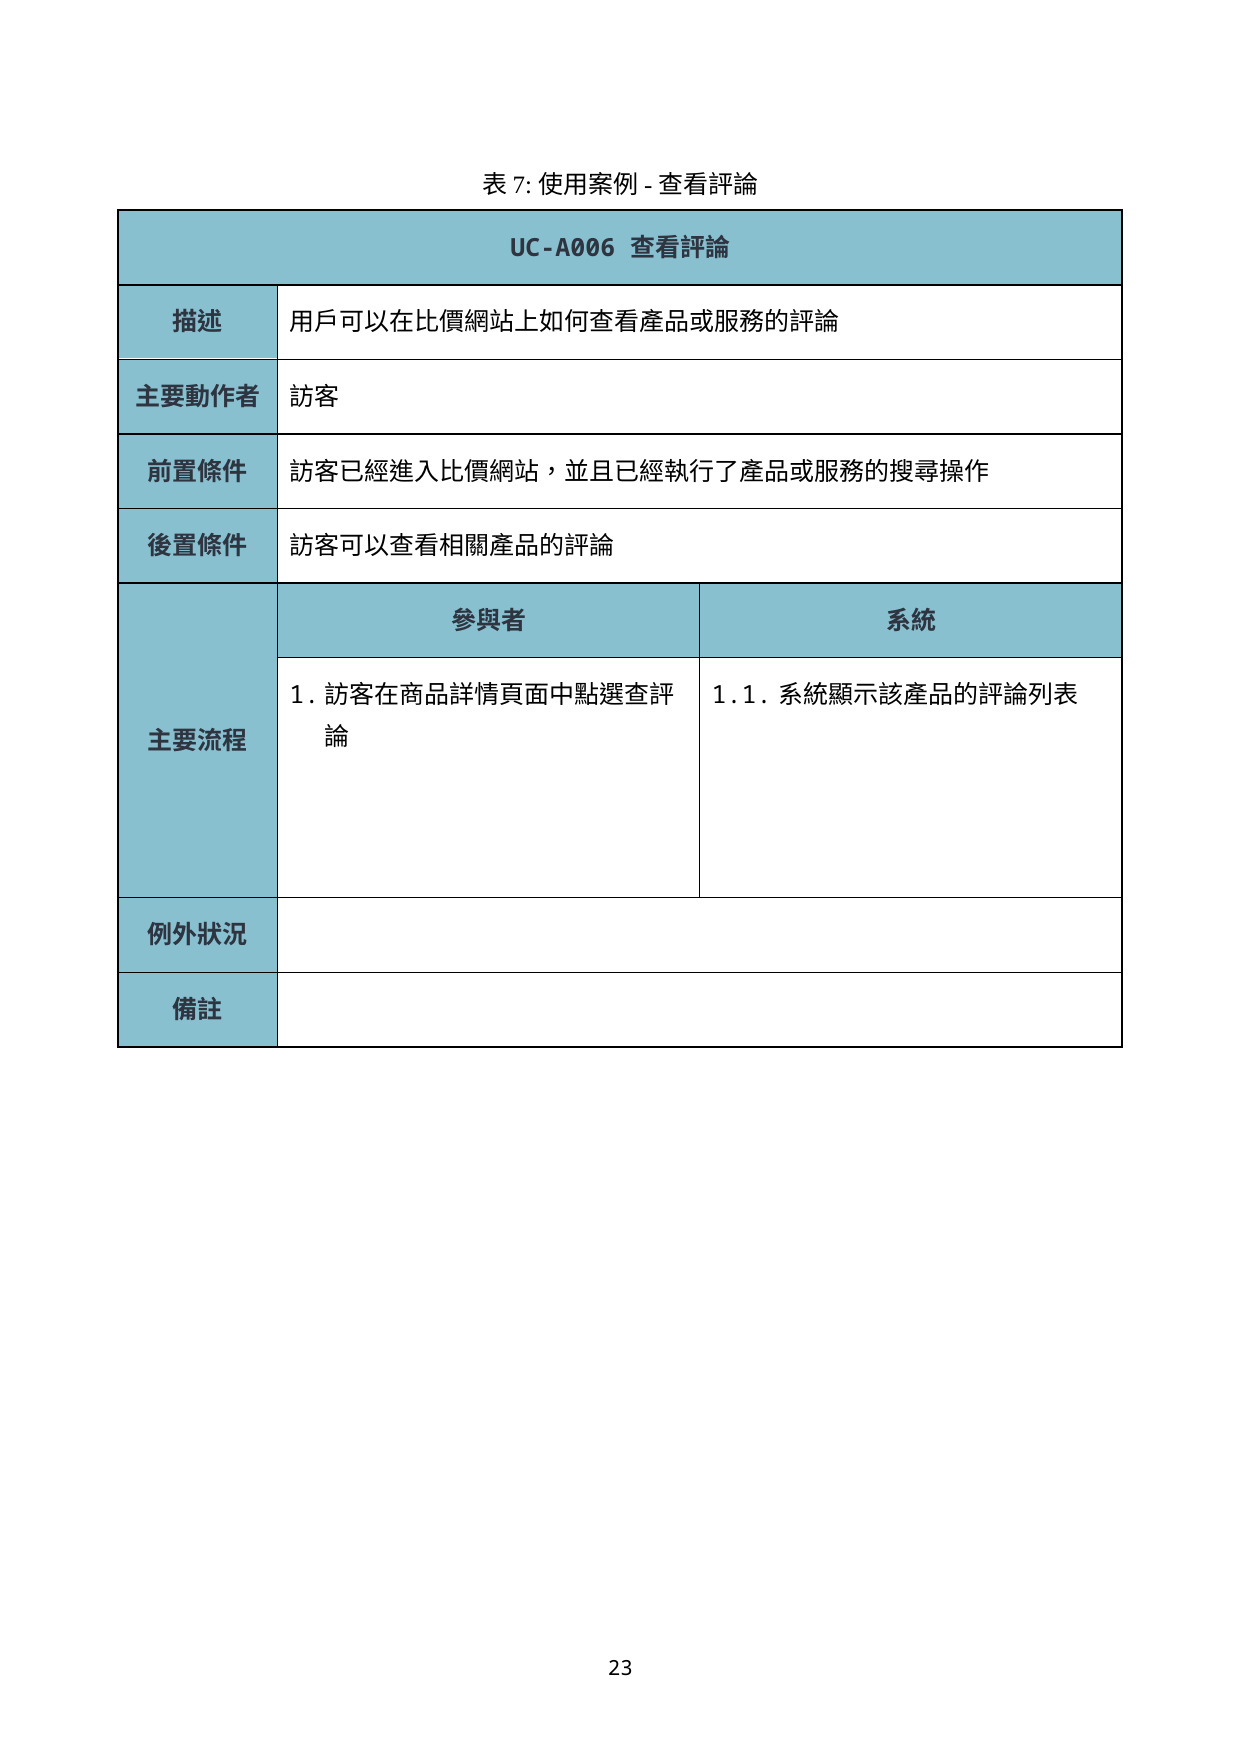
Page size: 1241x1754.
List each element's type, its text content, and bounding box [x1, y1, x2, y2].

table_cell 前置條件 [119, 435, 277, 508]
table_cell [278, 973, 1121, 1046]
table_cell 訪客在商品詳情頁面中點選查評論 [278, 658, 699, 897]
table_cell [278, 898, 1121, 971]
table_cell 訪客已經進入比價網站，並且已經執行了產品或服務的搜尋操作 [278, 435, 1121, 508]
table_cell 後置條件 [119, 509, 277, 582]
table_cell 用戶可以在比價網站上如何查看產品或服務的評論 [278, 286, 1121, 358]
table_cell 描述 [119, 286, 277, 358]
table_cell 系統顯示該產品的評論列表 [700, 658, 1121, 897]
table_cell 參與者 [278, 584, 699, 657]
table_cell 訪客可以查看相關產品的評論 [278, 509, 1121, 582]
table_cell 例外狀況 [119, 898, 277, 971]
text 表 7: 使用案例 - 查看評論 [118, 164, 1122, 201]
table_cell 主要流程 [119, 584, 277, 897]
table_cell 系統 [700, 584, 1121, 657]
table_cell 訪客 [278, 360, 1121, 433]
table_cell 備註 [119, 973, 277, 1046]
table_header UC-A006 查看評論 [119, 211, 1121, 284]
table_cell 主要動作者 [119, 360, 277, 433]
